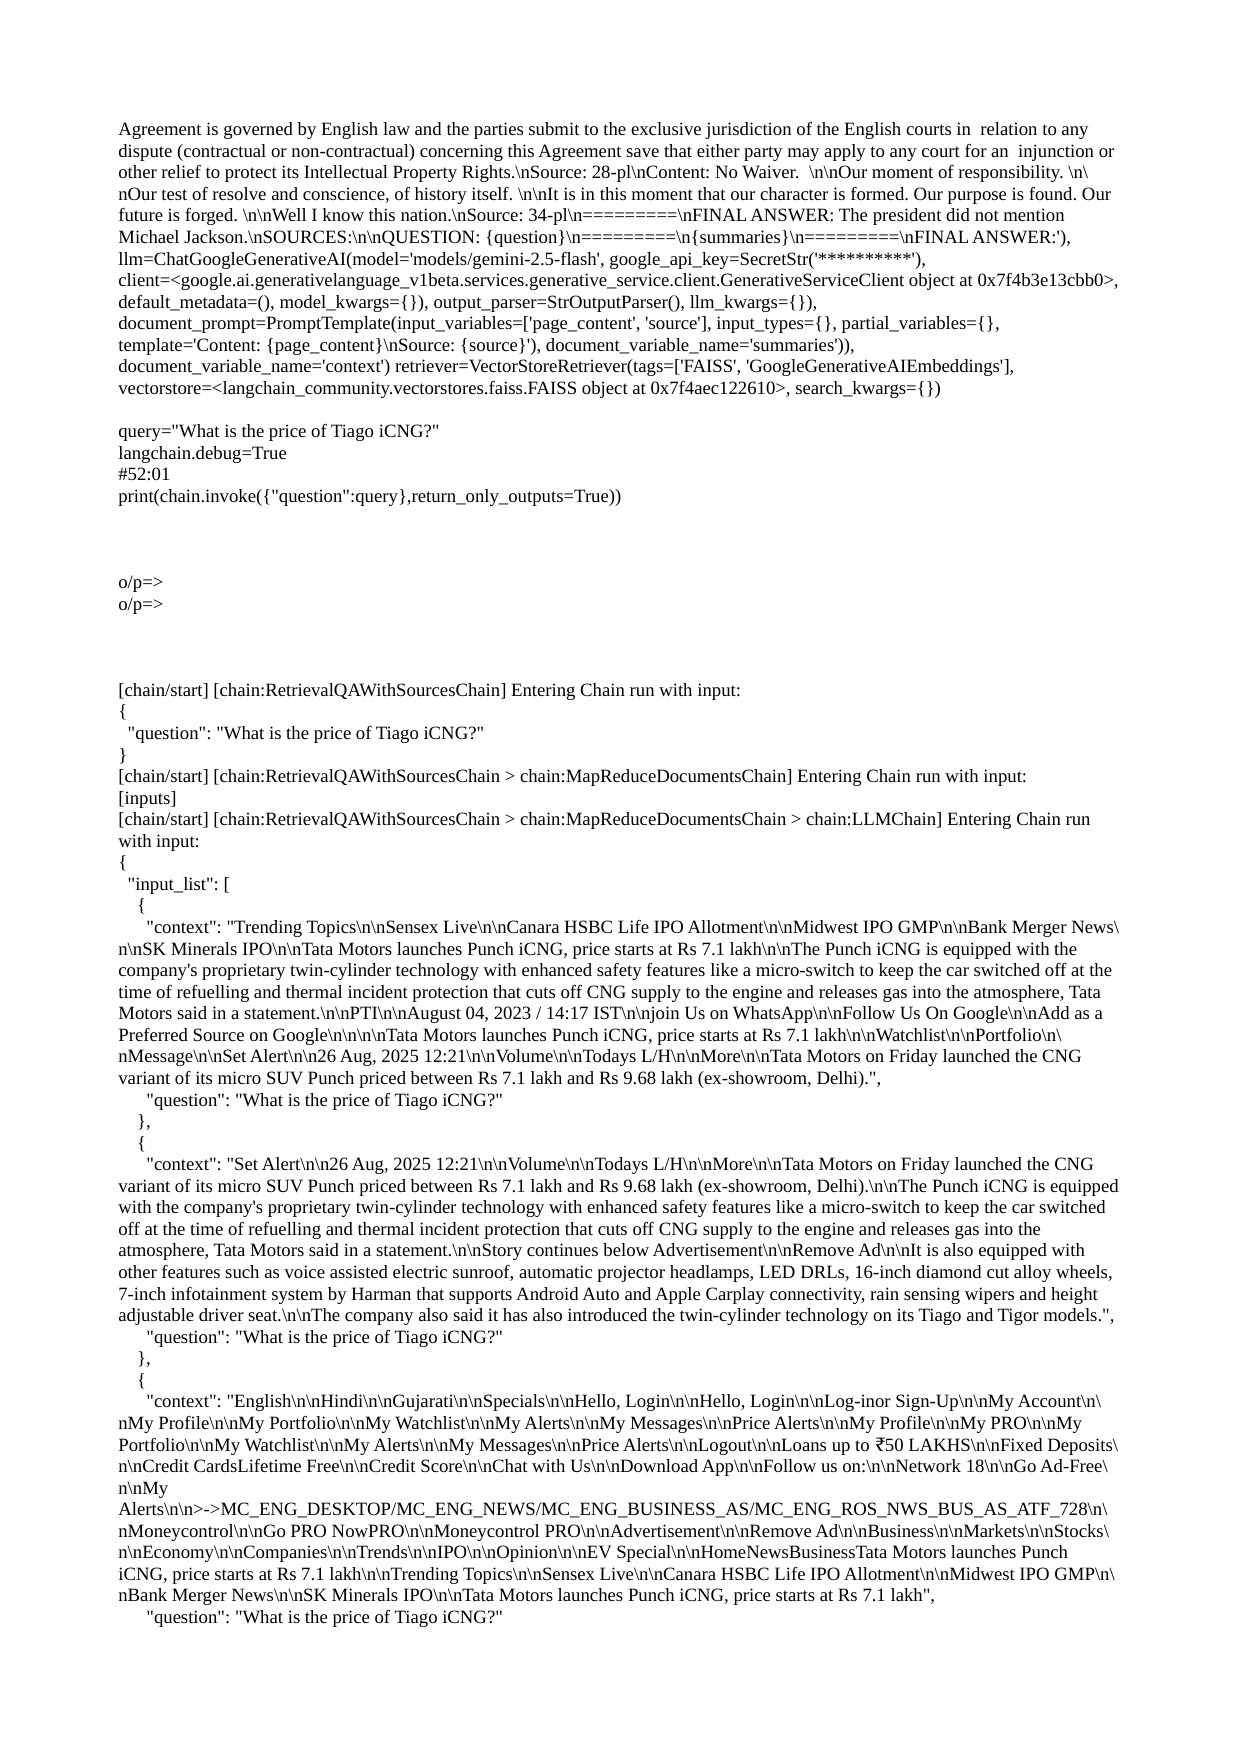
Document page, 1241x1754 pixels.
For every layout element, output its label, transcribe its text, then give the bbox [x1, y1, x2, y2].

text [inputs] [118, 787, 1122, 808]
text { [118, 1369, 1122, 1390]
text }, [118, 1110, 1122, 1132]
text { [118, 700, 1122, 722]
text #52:01 [118, 463, 1122, 485]
text [chain/start] [chain:RetrievalQAWithSourcesChain > chain:MapReduceDocumentsChain > chain:LLMChain] Entering Chain run with input: [118, 808, 1122, 851]
text } [118, 743, 1122, 765]
text o/p=> [118, 571, 1122, 592]
text "context": "Set Alert\n\n26 Aug, 2025 12:21\n\nVolume\n\nTodays L/H\n\nMore\n\nTata Motors on Friday launched the CNG variant of its micro SUV Punch priced between Rs 7.1 lakh and Rs 9.68 lakh (ex-showroom, Delhi).\n\nThe Punch iCNG is equipped with the company's proprietary twin-cylinder technology with enhanced safety features like a micro-switch to keep the car switched off at the time of refuelling and thermal incident protection that cuts off CNG supply to the engine and releases gas into the atmosphere, Tata Motors said in a statement.\n\nStory continues below Advertisement\n\nRemove Ad\n\nIt is also equipped with other features such as voice assisted electric sunroof, automatic projector headlamps, LED DRLs, 16-inch diamond cut alloy wheels, 7-inch infotainment system by Harman that supports Android Auto and Apple Carplay connectivity, rain sensing wipers and height adjustable driver seat.\n\nThe company also said it has also introduced the twin-cylinder technology on its Tiago and Tigor models.", [118, 1153, 1122, 1326]
text "context": "English\n\nHindi\n\nGujarati\n\nSpecials\n\nHello, Login\n\nHello, Login\n\nLog-inor Sign-Up\n\nMy Account\n\nMy Profile\n\nMy Portfolio\n\nMy Watchlist\n\nMy Alerts\n\nMy Messages\n\nPrice Alerts\n\nMy Profile\n\nMy PRO\n\nMy Portfolio\n\nMy Watchlist\n\nMy Alerts\n\nMy Messages\n\nPrice Alerts\n\nLogout\n\nLoans up to ₹50 LAKHS\n\nFixed Deposits\n\nCredit CardsLifetime Free\n\nCredit Score\n\nChat with Us\n\nDownload App\n\nFollow us on:\n\nNetwork 18\n\nGo Ad-Free\n\nMy Alerts\n\n>->MC_ENG_DESKTOP/MC_ENG_NEWS/MC_ENG_BUSINESS_AS/MC_ENG_ROS_NWS_BUS_AS_ATF_728\n\nMoneycontrol\n\nGo PRO NowPRO\n\nMoneycontrol PRO\n\nAdvertisement\n\nRemove Ad\n\nBusiness\n\nMarkets\n\nStocks\n\nEconomy\n\nCompanies\n\nTrends\n\nIPO\n\nOpinion\n\nEV Special\n\nHomeNewsBusinessTata Motors launches Punch iCNG, price starts at Rs 7.1 lakh\n\nTrending Topics\n\nSensex Live\n\nCanara HSBC Life IPO Allotment\n\nMidwest IPO GMP\n\nBank Merger News\n\nSK Minerals IPO\n\nTata Motors launches Punch iCNG, price starts at Rs 7.1 lakh", [118, 1390, 1122, 1606]
text "input_list": [ [118, 873, 1122, 894]
text "question": "What is the price of Tiago iCNG?" [118, 1606, 1122, 1627]
text [chain/start] [chain:RetrievalQAWithSourcesChain] Entering Chain run with input: [118, 679, 1122, 700]
text "question": "What is the price of Tiago iCNG?" [118, 722, 1122, 743]
text "question": "What is the price of Tiago iCNG?" [118, 1326, 1122, 1347]
text langchain.debug=True [118, 442, 1122, 463]
text }, [118, 1347, 1122, 1369]
text query="What is the price of Tiago iCNG?" [118, 420, 1122, 442]
text { [118, 894, 1122, 916]
text [chain/start] [chain:RetrievalQAWithSourcesChain > chain:MapReduceDocumentsChain] Entering Chain run with input: [118, 765, 1122, 787]
text { [118, 851, 1122, 873]
text "question": "What is the price of Tiago iCNG?" [118, 1088, 1122, 1110]
text print(chain.invoke({"question":query},return_only_outputs=True)) [118, 485, 1122, 506]
text "context": "Trending Topics\n\nSensex Live\n\nCanara HSBC Life IPO Allotment\n\nMidwest IPO GMP\n\nBank Merger News\n\nSK Minerals IPO\n\nTata Motors launches Punch iCNG, price starts at Rs 7.1 lakh\n\nThe Punch iCNG is equipped with the company's proprietary twin-cylinder technology with enhanced safety features like a micro-switch to keep the car switched off at the time of refuelling and thermal incident protection that cuts off CNG supply to the engine and releases gas into the atmosphere, Tata Motors said in a statement.\n\nPTI\n\nAugust 04, 2023 / 14:17 IST\n\njoin Us on WhatsApp\n\nFollow Us On Google\n\nAdd as a Preferred Source on Google\n\n\n\nTata Motors launches Punch iCNG, price starts at Rs 7.1 lakh\n\nWatchlist\n\nPortfolio\n\nMessage\n\nSet Alert\n\n26 Aug, 2025 12:21\n\nVolume\n\nTodays L/H\n\nMore\n\nTata Motors on Friday launched the CNG variant of its micro SUV Punch priced between Rs 7.1 lakh and Rs 9.68 lakh (ex-showroom, Delhi).", [118, 916, 1122, 1088]
text o/p=> [118, 592, 1122, 614]
text { [118, 1132, 1122, 1153]
text Agreement is governed by English law and the parties submit to the exclusive jurisdiction of the English courts in relation to any dispute (contractual or non-contractual) concerning this Agreement save that either party may apply to any court for an injunction or other relief to protect its Intellectual Property Rights.\nSource: 28-pl\nContent: No Waiver. \n\nOur moment of responsibility. \n\nOur test of resolve and conscience, of history itself. \n\nIt is in this moment that our character is formed. Our purpose is found. Our future is forged. \n\nWell I know this nation.\nSource: 34-pl\n=========\nFINAL ANSWER: The president did not mention Michael Jackson.\nSOURCES:\n\nQUESTION: {question}\n=========\n{summaries}\n=========\nFINAL ANSWER:'), llm=ChatGoogleGenerativeAI(model='models/gemini-2.5-flash', google_api_key=SecretStr('**********'), client=<google.ai.generativelanguage_v1beta.services.generative_service.client.GenerativeServiceClient object at 0x7f4b3e13cbb0>, default_metadata=(), model_kwargs={}), output_parser=StrOutputParser(), llm_kwargs={}), document_prompt=PromptTemplate(input_variables=['page_content', 'source'], input_types={}, partial_variables={}, template='Content: {page_content}\nSource: {source}'), document_variable_name='summaries')), document_variable_name='context') retriever=VectorStoreRetriever(tags=['FAISS', 'GoogleGenerativeAIEmbeddings'], vectorstore=<langchain_community.vectorstores.faiss.FAISS object at 0x7f4aec122610>, search_kwargs={}) [118, 118, 1122, 398]
